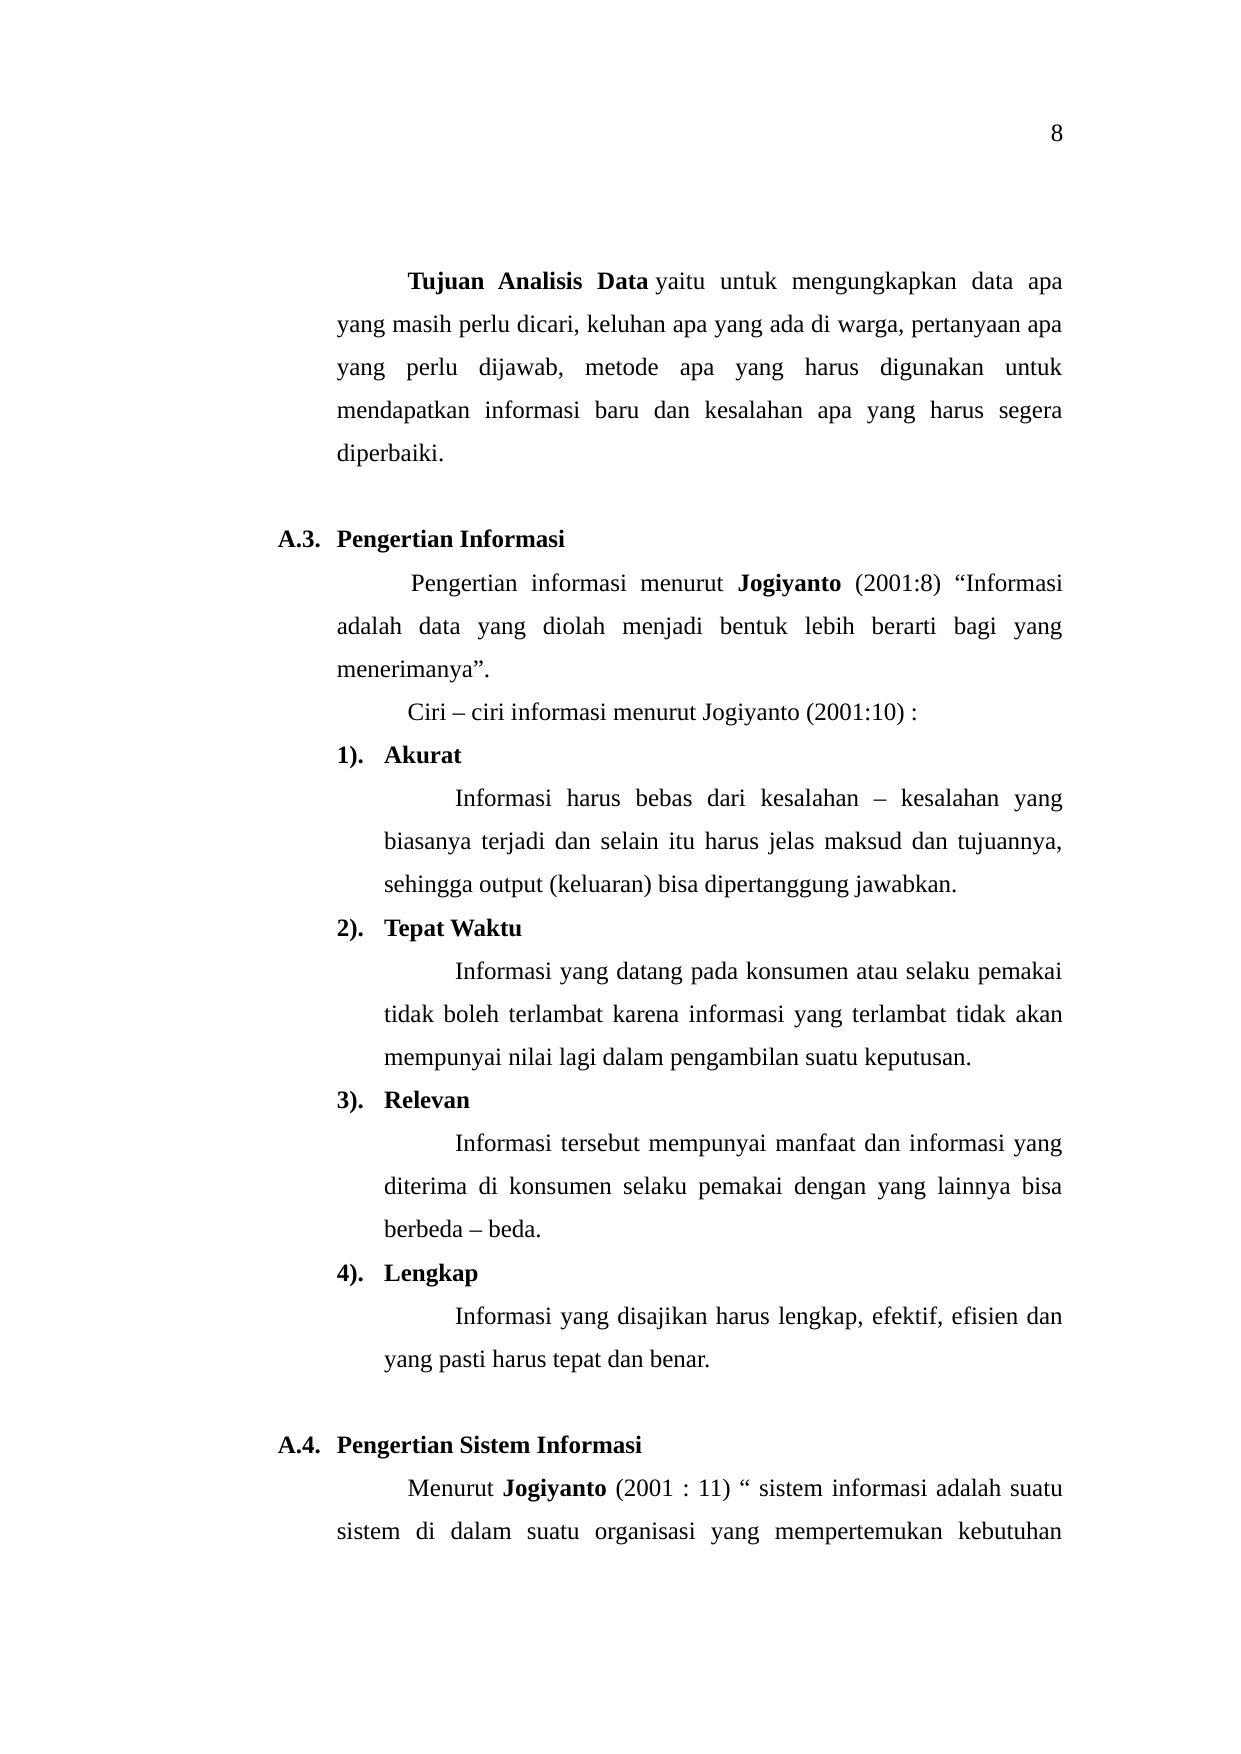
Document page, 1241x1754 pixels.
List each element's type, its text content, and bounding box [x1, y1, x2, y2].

text Informasi harus bebas dari kesalahan – kesalahan yang biasanya terjadi dan selain itu harus jelas maksud dan tujuannya, sehingga output (keluaran) bisa dipertanggung jawabkan. [384, 783, 1063, 898]
list Lengkap [337, 1258, 1063, 1286]
text Informasi tersebut mempunyai manfaat dan informasi yang diterima di konsumen selaku pemakai dengan yang lainnya bisa berbeda – beda. [384, 1128, 1063, 1243]
list Akurat [337, 740, 1063, 769]
text Tujuan Analisis Data yaitu untuk mengungkapkan data apa yang masih perlu dicari, keluhan apa yang ada di warga, pertanyaan apa yang perlu dijawab, metode apa yang harus digunakan untuk mendapatkan informasi baru dan kesalahan apa yang harus segera diperbaiki. [337, 266, 1063, 467]
list Relevan [337, 1085, 1063, 1114]
text Informasi yang datang pada konsumen atau selaku pemakai tidak boleh terlambat karena informasi yang terlambat tidak akan mempunyai nilai lagi dalam pengambilan suatu keputusan. [384, 956, 1063, 1071]
list Pengertian Informasi [278, 524, 1063, 553]
text Menurut Jogiyanto (2001 : 11) “ sistem informasi adalah suatu sistem di dalam suatu organisasi yang mempertemukan kebutuhan [337, 1473, 1063, 1545]
text Ciri – ciri informasi menurut Jogiyanto (2001:10) : [337, 697, 1063, 726]
text Pengertian informasi menurut Jogiyanto (2001:8) “Informasi adalah data yang diolah menjadi bentuk lebih berarti bagi yang menerimanya”. [337, 568, 1063, 683]
list Tepat Waktu [337, 913, 1063, 941]
text Informasi yang disajikan harus lengkap, efektif, efisien dan yang pasti harus tepat dan benar. [384, 1301, 1063, 1373]
list Pengertian Sistem Informasi [278, 1430, 1063, 1459]
